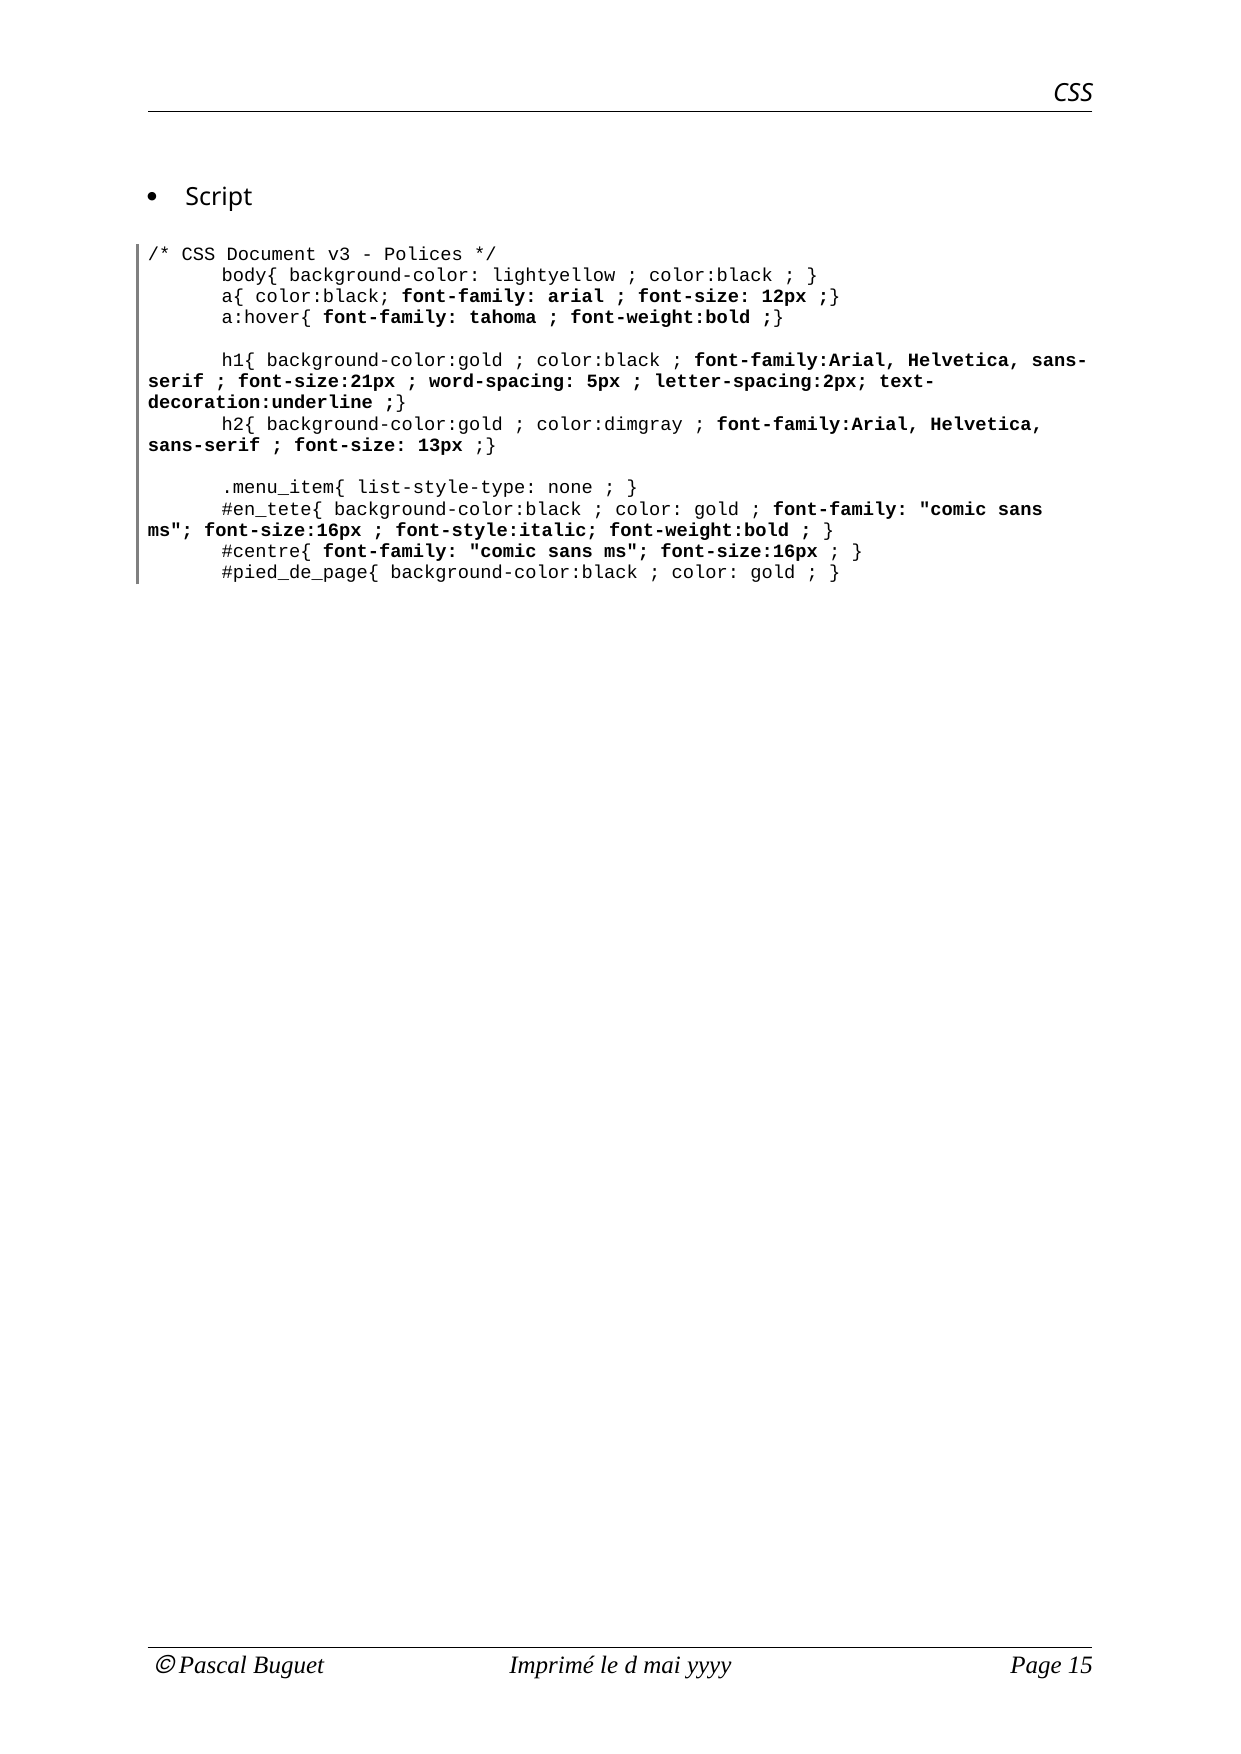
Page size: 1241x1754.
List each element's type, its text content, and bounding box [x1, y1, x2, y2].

text h1{ background-color:gold ; color:black ; font-family:Arial, Helvetica, sans-serif ; font-size:21px ; word-spacing: 5px ; letter-spacing:2px; text-decoration:underline ;} [148, 351, 1092, 414]
text a:hover{ font-family: tahoma ; font-weight:bold ;} [148, 308, 1092, 329]
text /* CSS Document v3 - Polices */ [148, 244, 1092, 266]
list Script [148, 179, 1092, 213]
text a{ color:black; font-family: arial ; font-size: 12px ;} [148, 287, 1092, 308]
text body{ background-color: lightyellow ; color:black ; } [148, 266, 1092, 287]
text #pied_de_page{ background-color:black ; color: gold ; } [148, 563, 1092, 584]
text h2{ background-color:gold ; color:dimgray ; font-family:Arial, Helvetica, sans-serif ; font-size: 13px ;} [148, 414, 1092, 457]
text #en_tete{ background-color:black ; color: gold ; font-family: "comic sans ms"; font-size:16px ; font-style:italic; font-weight:bold ; } [148, 499, 1092, 542]
text #centre{ font-family: "comic sans ms"; font-size:16px ; } [148, 542, 1092, 563]
text .menu_item{ list-style-type: none ; } [148, 478, 1092, 499]
